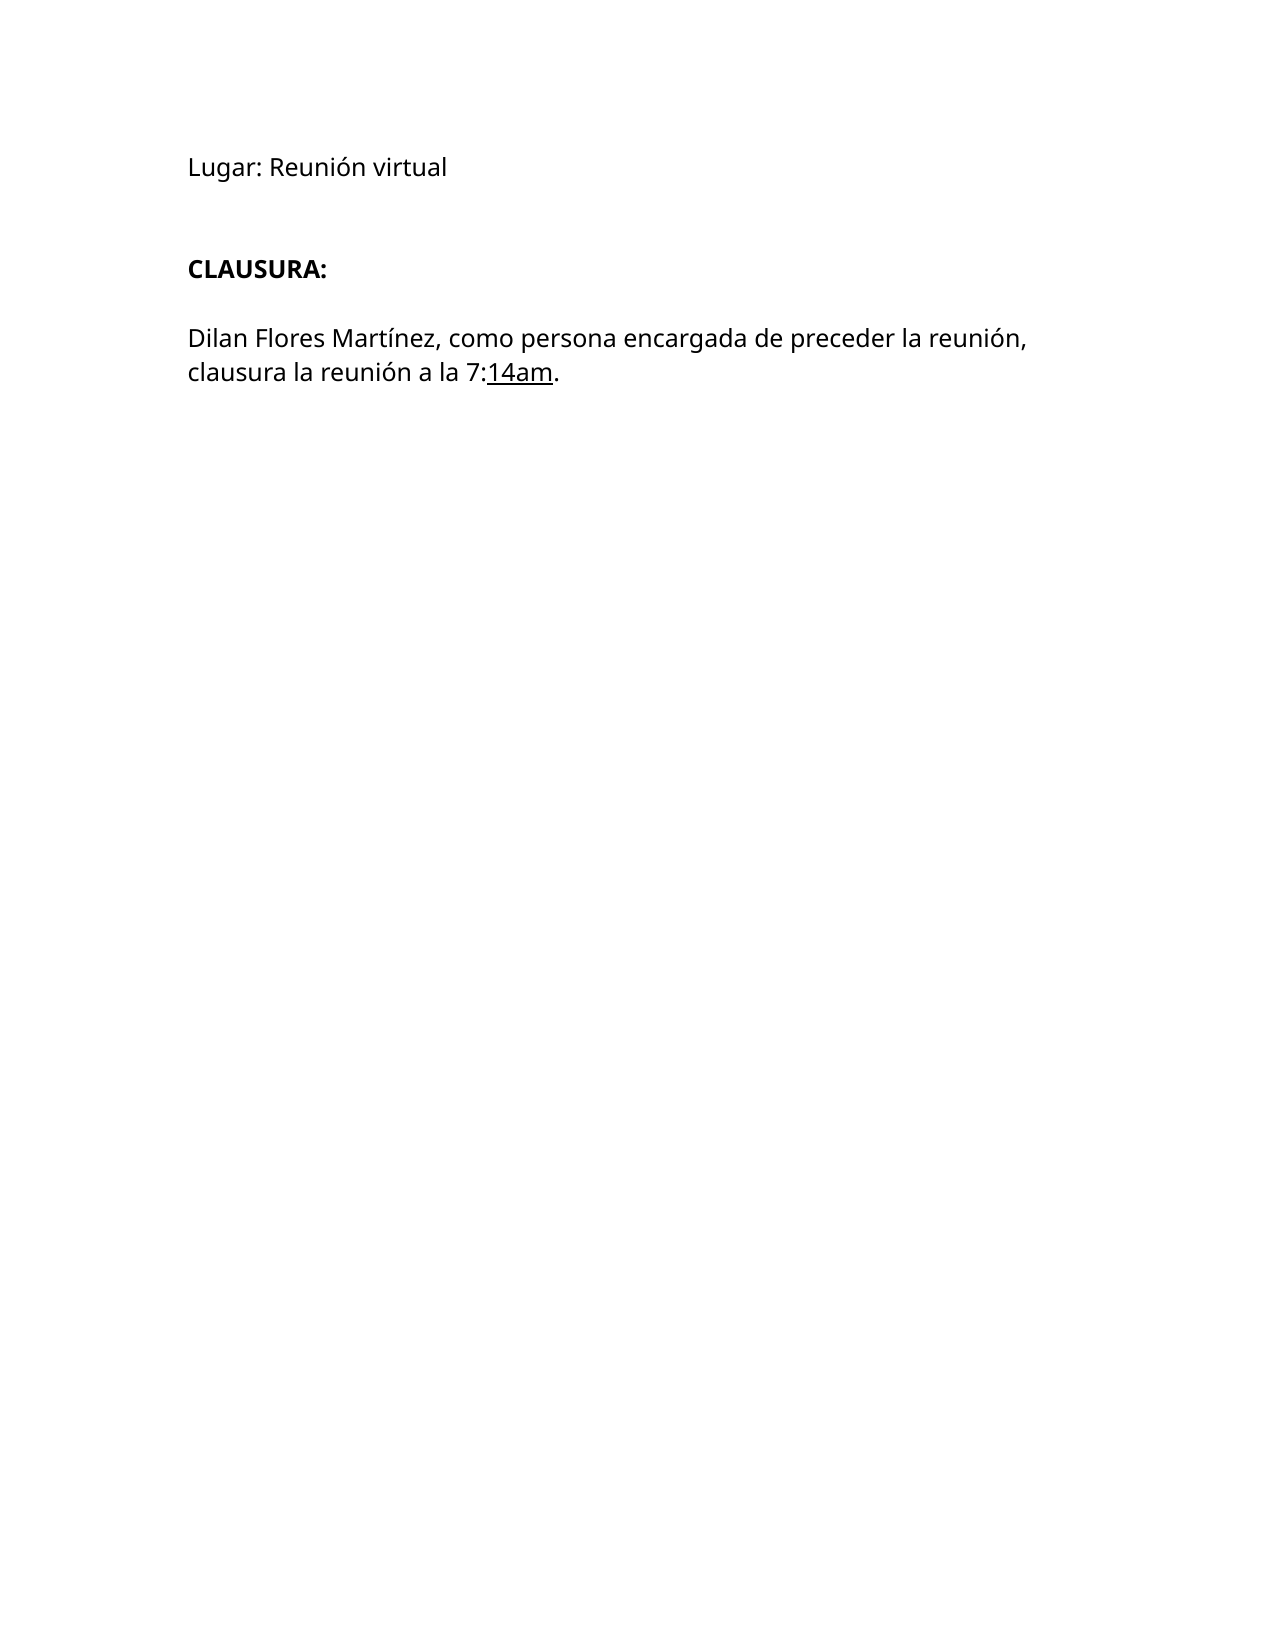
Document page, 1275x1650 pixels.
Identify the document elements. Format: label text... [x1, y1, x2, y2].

text Dilan Flores Martínez, como persona encargada de preceder la reunión, clausura la reunión a la 7:14am. [187, 320, 1087, 388]
text CLAUSURA: [187, 252, 1087, 286]
text Lugar: Reunión virtual [187, 150, 1087, 184]
